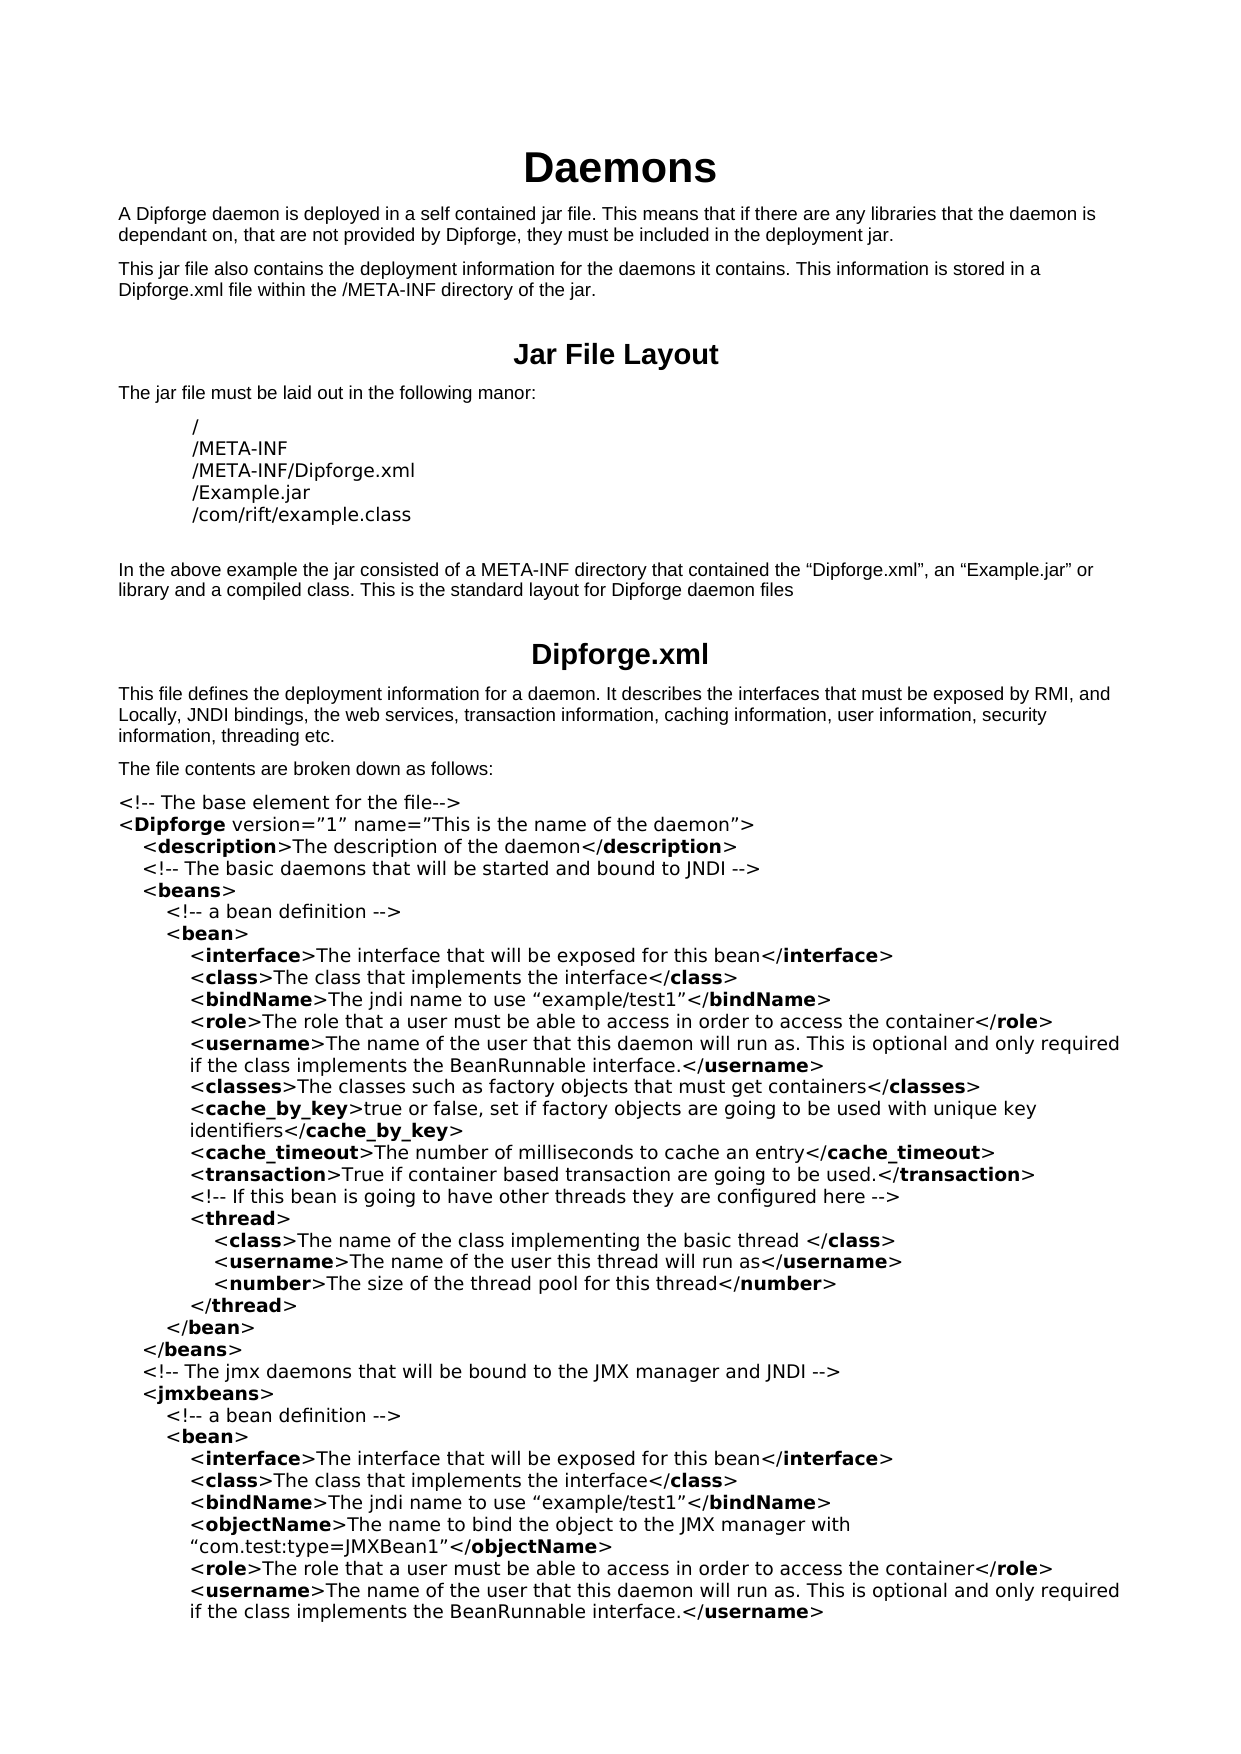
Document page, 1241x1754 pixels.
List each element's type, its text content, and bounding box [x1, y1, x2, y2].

text <description>The description of the daemon</description> [118, 836, 1122, 858]
text The jar file must be laid out in the following manor: [118, 383, 1122, 404]
text <bindName>The jndi name to use “example/test1”</bindName> [118, 1492, 1122, 1514]
text <number>The size of the thread pool for this thread</number> [118, 1273, 1122, 1295]
text <interface>The interface that will be exposed for this bean</interface> [118, 1448, 1122, 1470]
text <!-- The jmx daemons that will be bound to the JMX manager and JNDI --> [118, 1361, 1122, 1383]
text <Dipforge version=”1” name=”This is the name of the daemon”> [118, 814, 1122, 836]
text <class>The class that implements the interface</class> [118, 1470, 1122, 1492]
text <bean> [118, 1427, 1122, 1448]
text <thread> [118, 1208, 1122, 1230]
text <!-- a bean definition --> [118, 902, 1122, 923]
text <beans> [118, 880, 1122, 902]
text <username>The name of the user that this daemon will run as. This is optional and only required [118, 1033, 1122, 1055]
subtitle Dipforge.xml [118, 638, 1122, 671]
text This jar file also contains the deployment information for the daemons it contains. This information is stored in a Dipforge.xml file within the /META-INF directory of the jar. [118, 258, 1122, 300]
text <cache_by_key>true or false, set if factory objects are going to be used with unique key [118, 1098, 1122, 1120]
text <class>The class that implements the interface</class> [118, 967, 1122, 989]
subtitle Daemons [118, 143, 1122, 191]
text identifiers</cache_by_key> [118, 1120, 1122, 1142]
text <bindName>The jndi name to use “example/test1”</bindName> [118, 989, 1122, 1011]
text </beans> [118, 1339, 1122, 1361]
text <role>The role that a user must be able to access in order to access the container</role> [118, 1011, 1122, 1033]
text <role>The role that a user must be able to access in order to access the container</role> [118, 1558, 1122, 1580]
text <username>The name of the user that this daemon will run as. This is optional and only required [118, 1580, 1122, 1602]
text /META-INF [192, 438, 1122, 460]
text “com.test:type=JMXBean1”</objectName> [118, 1536, 1122, 1558]
text A Dipforge daemon is deployed in a self contained jar file. This means that if there are any libraries that the daemon is dependant on, that are not provided by Dipforge, they must be included in the deployment jar. [118, 204, 1122, 246]
text <!-- The base element for the file--> [118, 792, 1122, 814]
text </thread> [118, 1295, 1122, 1317]
text /com/rift/example.class [192, 504, 1122, 526]
text <!-- a bean definition --> [118, 1405, 1122, 1427]
text <transaction>True if container based transaction are going to be used.</transaction> [118, 1164, 1122, 1186]
text <objectName>The name to bind the object to the JMX manager with [118, 1514, 1122, 1536]
text if the class implements the BeanRunnable interface.</username> [118, 1055, 1122, 1077]
text / [192, 416, 1122, 438]
text <class>The name of the class implementing the basic thread </class> [118, 1230, 1122, 1252]
text <classes>The classes such as factory objects that must get containers</classes> [118, 1077, 1122, 1098]
text <interface>The interface that will be exposed for this bean</interface> [118, 945, 1122, 967]
text /Example.jar [192, 482, 1122, 504]
text <cache_timeout>The number of milliseconds to cache an entry</cache_timeout> [118, 1142, 1122, 1164]
text </bean> [118, 1317, 1122, 1339]
text The file contents are broken down as follows: [118, 759, 1122, 780]
subtitle Jar File Layout [118, 338, 1122, 370]
text <!-- If this bean is going to have other threads they are configured here --> [118, 1186, 1122, 1208]
text /META-INF/Dipforge.xml [192, 460, 1122, 482]
text <bean> [118, 923, 1122, 945]
text This file defines the deployment information for a daemon. It describes the interfaces that must be exposed by RMI, and Locally, JNDI bindings, the web services, transaction information, caching information, user information, security information, threading etc. [118, 683, 1122, 746]
text <username>The name of the user this thread will run as</username> [118, 1252, 1122, 1273]
text <!-- The basic daemons that will be started and bound to JNDI --> [118, 858, 1122, 880]
text <jmxbeans> [118, 1383, 1122, 1405]
text In the above example the jar consisted of a META-INF directory that contained the “Dipforge.xml”, an “Example.jar” or library and a compiled class. This is the standard layout for Dipforge daemon files [118, 559, 1122, 601]
text if the class implements the BeanRunnable interface.</username> [118, 1602, 1122, 1623]
